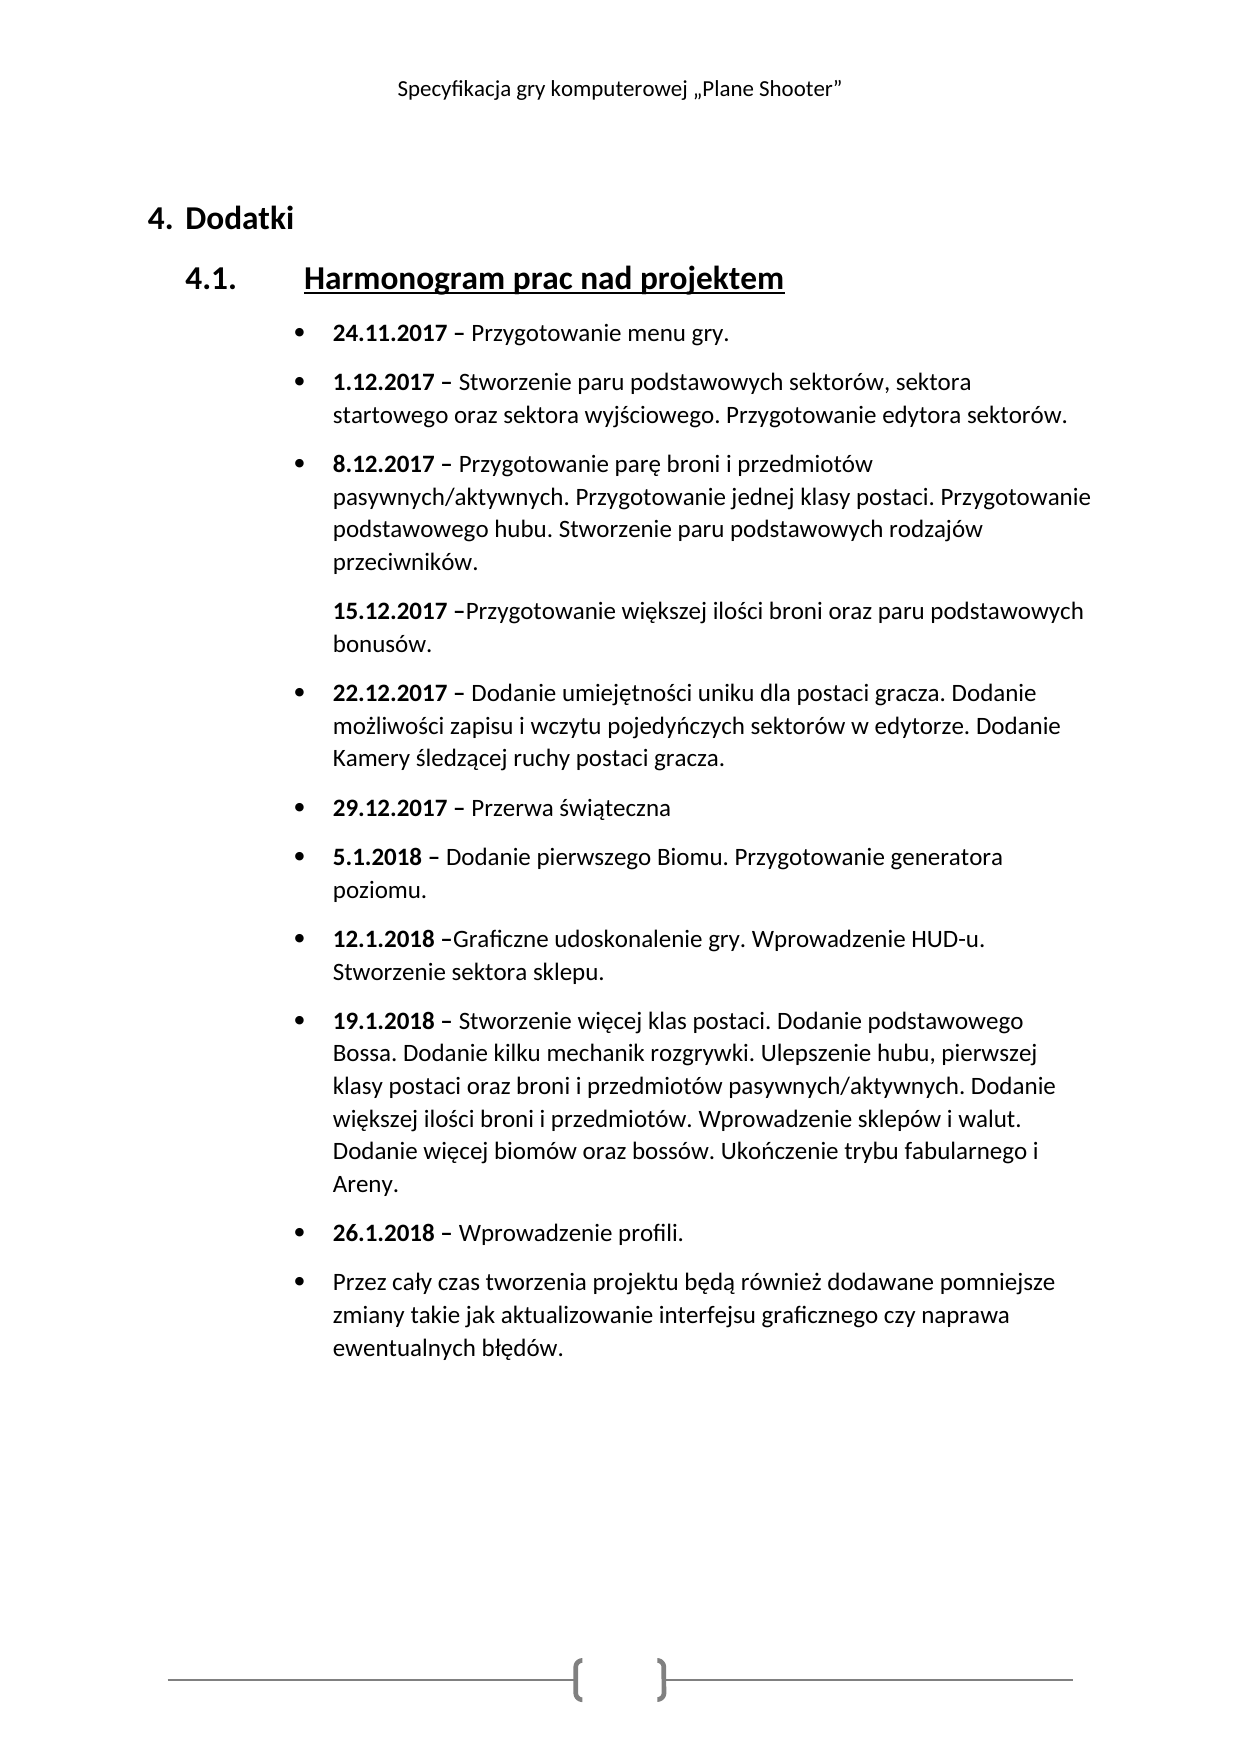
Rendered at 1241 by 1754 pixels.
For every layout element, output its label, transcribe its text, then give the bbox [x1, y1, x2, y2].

list 19.1.2018 – Stworzenie więcej klas postaci. Dodanie podstawowego Bossa. Dodanie kilku mechanik rozgrywki. Ulepszenie hubu, pierwszej klasy postaci oraz broni i przedmiotów pasywnych/aktywnych. Dodanie większej ilości broni i przedmiotów. Wprowadzenie sklepów i walut. Dodanie więcej biomów oraz bossów. Ukończenie trybu fabularnego i Areny. [295, 1005, 1093, 1198]
list 1.12.2017 – Stworzenie paru podstawowych sektorów, sektora startowego oraz sektora wyjściowego. Przygotowanie edytora sektorów. [295, 367, 1093, 430]
list 5.1.2018 – Dodanie pierwszego Biomu. Przygotowanie generatora poziomu. [295, 841, 1093, 904]
list 22.12.2017 – Dodanie umiejętności uniku dla postaci gracza. Dodanie możliwości zapisu i wczytu pojedyńczych sektorów w edytorze. Dodanie Kamery śledzącej ruchy postaci gracza. [295, 677, 1093, 773]
list Harmonogram prac nad projektem [185, 257, 1093, 298]
list 12.1.2018 –Graficzne udoskonalenie gry. Wprowadzenie HUD-u. Stworzenie sektora sklepu. [295, 923, 1093, 986]
list 29.12.2017 – Przerwa świąteczna [295, 792, 1093, 822]
list Dodatki [148, 197, 1093, 238]
list Przez cały czas tworzenia projektu będą również dodawane pomniejsze zmiany takie jak aktualizowanie interfejsu graficznego czy naprawa ewentualnych błędów. [295, 1266, 1093, 1362]
list 15.12.2017 –Przygotowanie większej ilości broni oraz paru podstawowych bonusów. [333, 596, 1093, 659]
list 24.11.2017 – Przygotowanie menu gry. [295, 317, 1093, 348]
list 26.1.2018 – Wprowadzenie profili. [295, 1217, 1093, 1248]
list 8.12.2017 – Przygotowanie parę broni i przedmiotów pasywnych/aktywnych. Przygotowanie jednej klasy postaci. Przygotowanie podstawowego hubu. Stworzenie paru podstawowych rodzajów przeciwników. [295, 448, 1093, 577]
